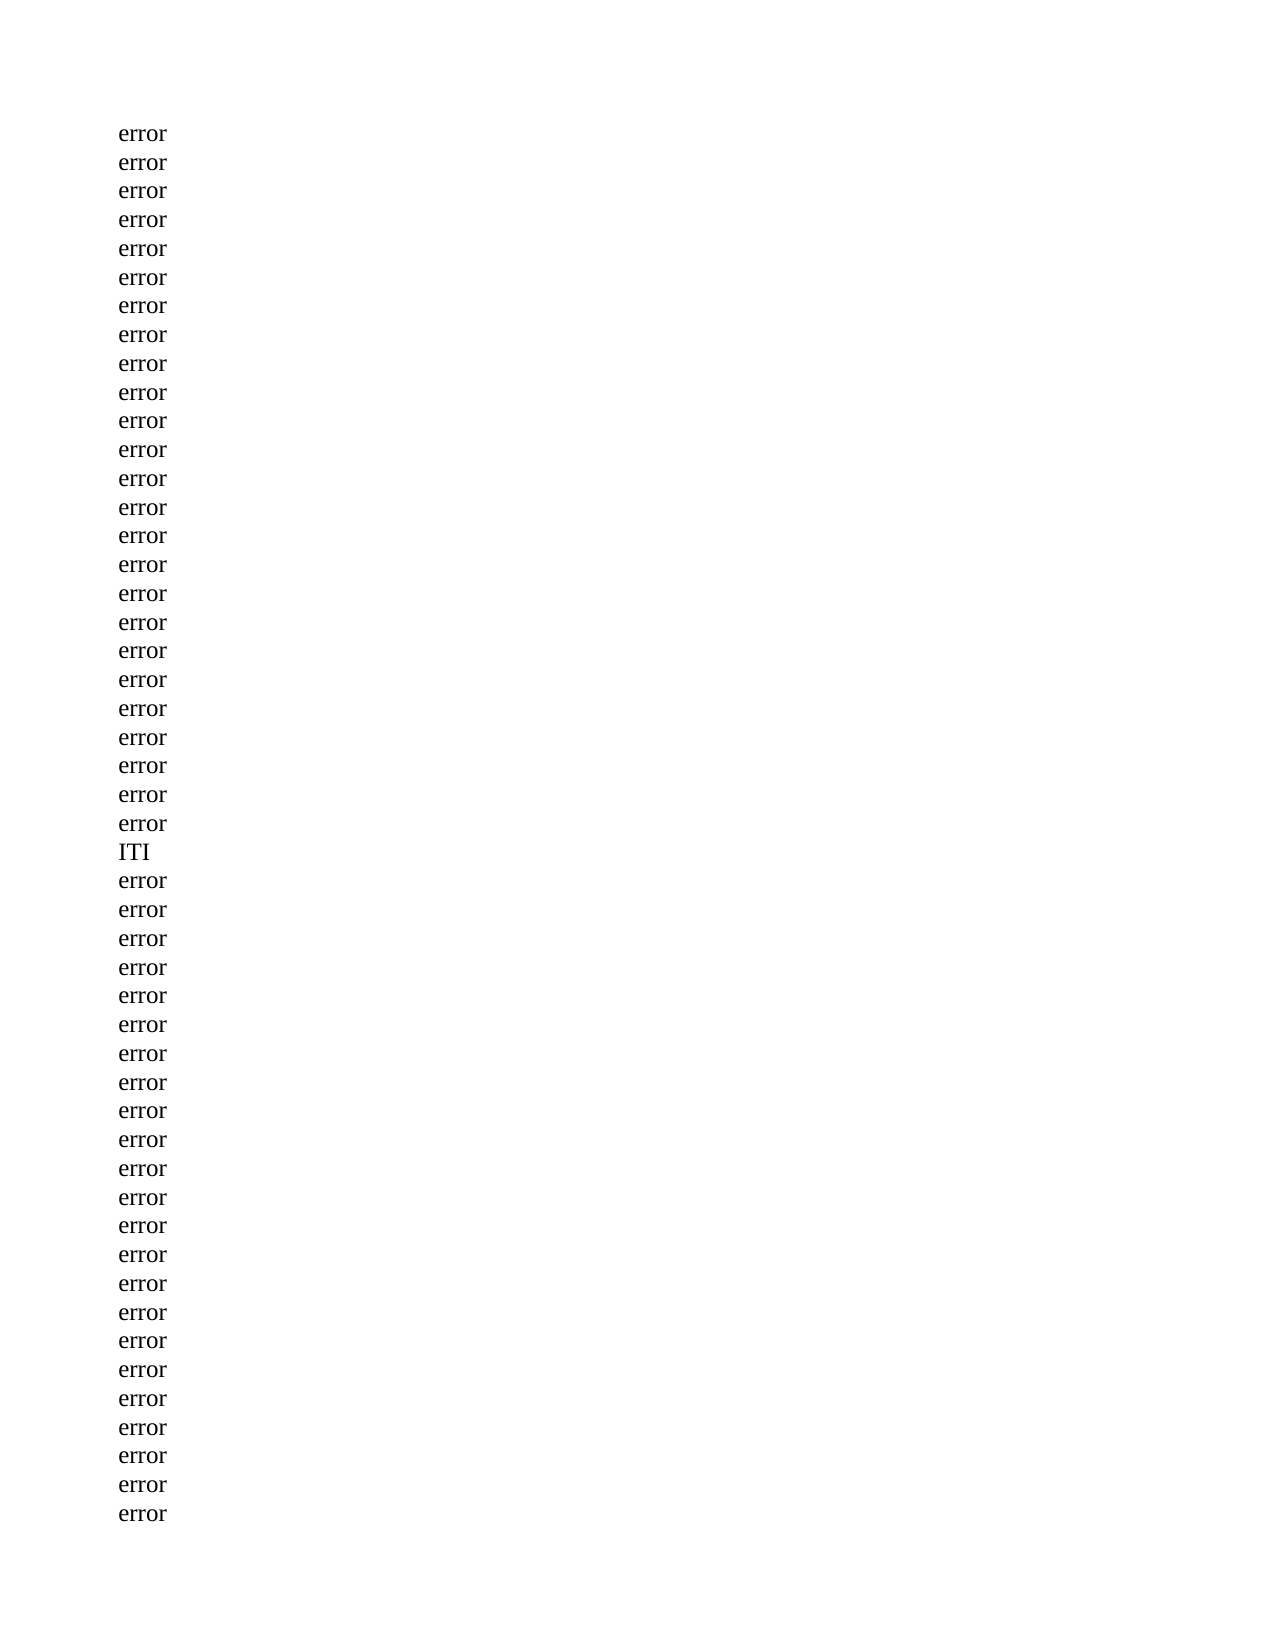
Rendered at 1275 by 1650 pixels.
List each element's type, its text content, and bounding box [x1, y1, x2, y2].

text error [118, 1182, 1157, 1211]
text error [118, 1469, 1157, 1498]
text ITI [118, 837, 1157, 866]
text error [118, 1211, 1157, 1239]
text error [118, 636, 1157, 664]
text error [118, 1441, 1157, 1469]
text error [118, 1009, 1157, 1038]
text error [118, 1498, 1157, 1527]
text error [118, 1096, 1157, 1124]
text error [118, 578, 1157, 607]
text error [118, 434, 1157, 463]
text error [118, 463, 1157, 492]
text error [118, 521, 1157, 549]
text error [118, 118, 1157, 147]
text error [118, 1383, 1157, 1412]
text error [118, 751, 1157, 779]
text error [118, 377, 1157, 406]
text error [118, 1354, 1157, 1383]
text error [118, 1297, 1157, 1326]
text error [118, 1153, 1157, 1182]
text error [118, 808, 1157, 837]
text error [118, 952, 1157, 981]
text error [118, 981, 1157, 1009]
text error [118, 406, 1157, 434]
text error [118, 233, 1157, 262]
text error [118, 492, 1157, 521]
text error [118, 291, 1157, 319]
text error [118, 1412, 1157, 1441]
text error [118, 1124, 1157, 1153]
text error [118, 1038, 1157, 1067]
text error [118, 348, 1157, 377]
text error [118, 204, 1157, 233]
text error [118, 664, 1157, 693]
text error [118, 147, 1157, 176]
text error [118, 1067, 1157, 1096]
text error [118, 176, 1157, 204]
text error [118, 319, 1157, 348]
text error [118, 923, 1157, 952]
text error [118, 894, 1157, 923]
text error [118, 1326, 1157, 1354]
text error [118, 607, 1157, 636]
text error [118, 1268, 1157, 1297]
text error [118, 262, 1157, 291]
text error [118, 1239, 1157, 1268]
text error [118, 866, 1157, 894]
text error [118, 779, 1157, 808]
text error [118, 693, 1157, 722]
text error [118, 549, 1157, 578]
text error [118, 722, 1157, 751]
